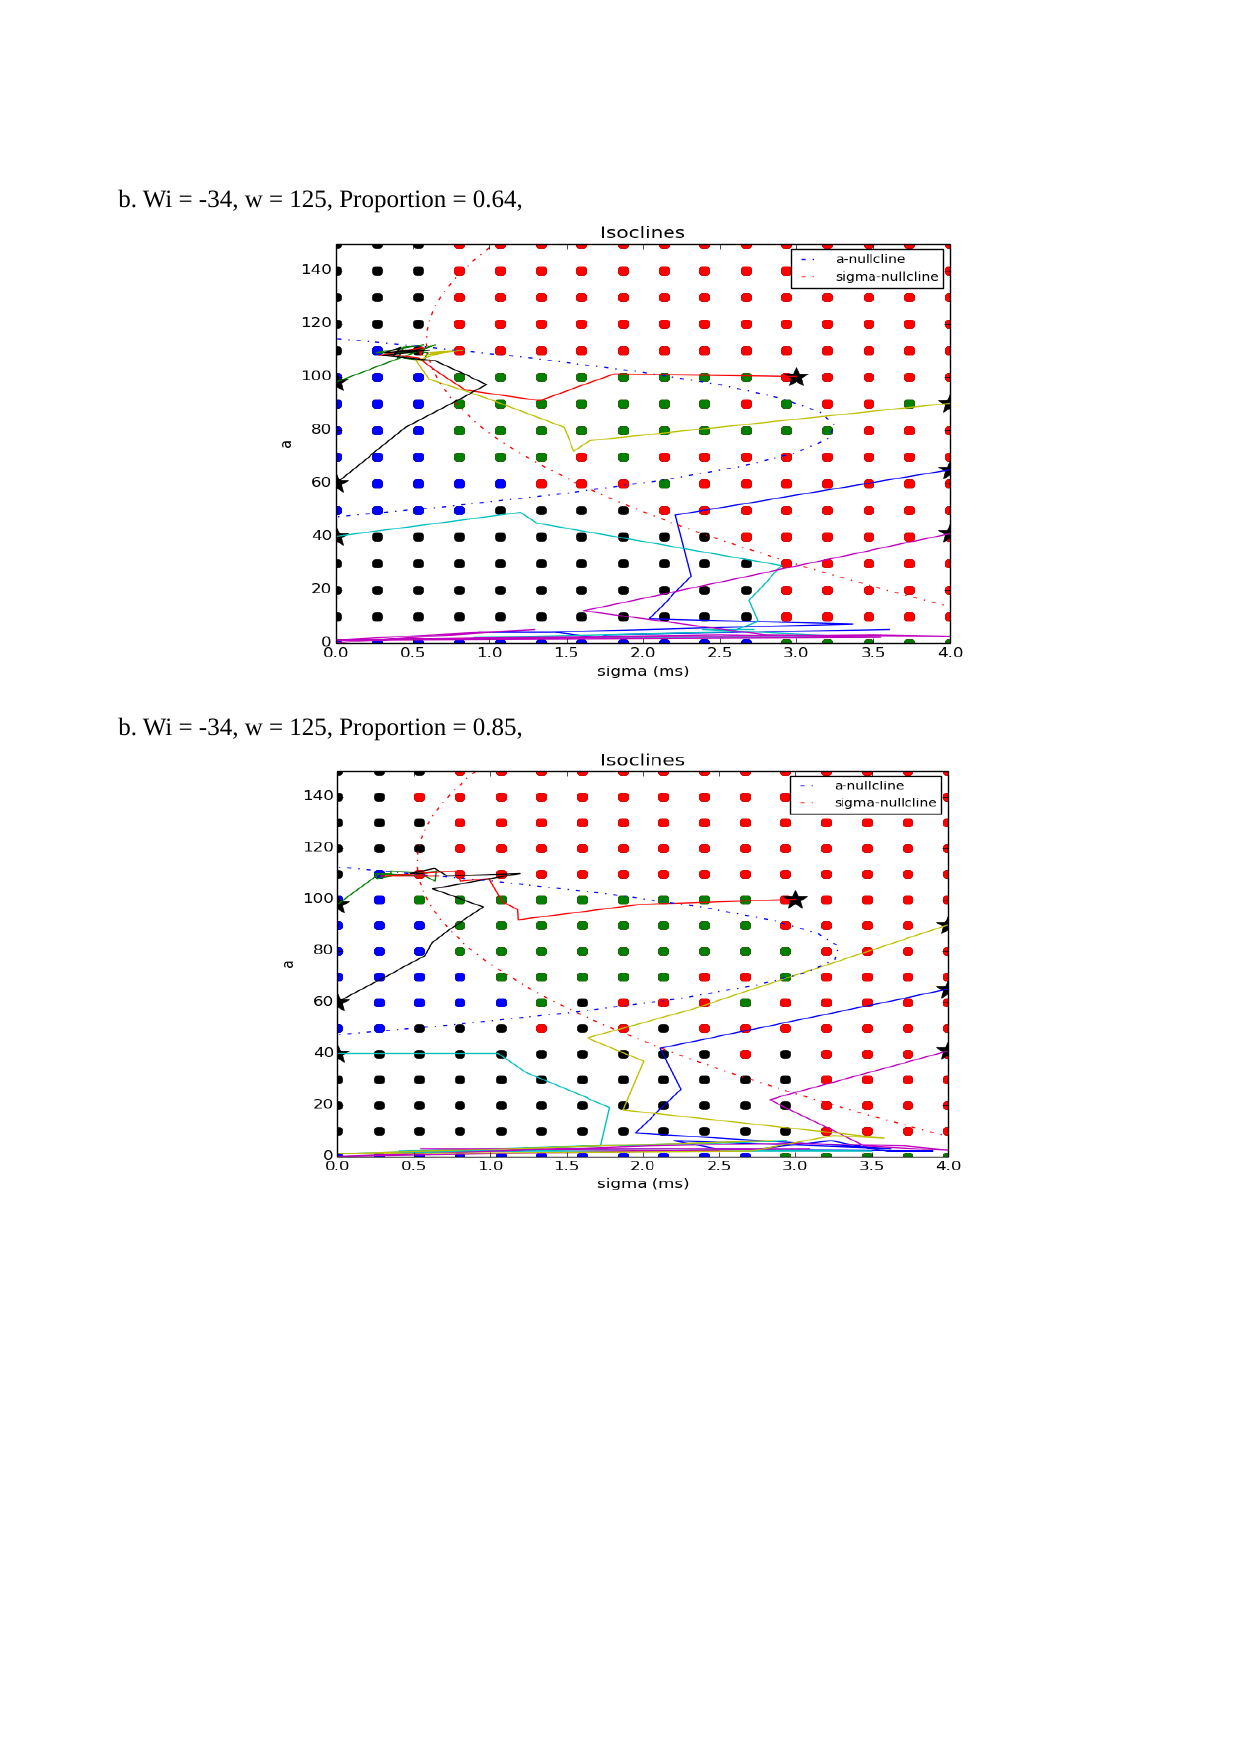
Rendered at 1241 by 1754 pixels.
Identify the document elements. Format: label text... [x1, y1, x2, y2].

text b. Wi = -34, w = 125, Proportion = 0.64, [118, 184, 1122, 213]
picture [272, 745, 969, 1198]
text b. Wi = -34, w = 125, Proportion = 0.85, [118, 712, 1122, 741]
picture [270, 217, 971, 686]
